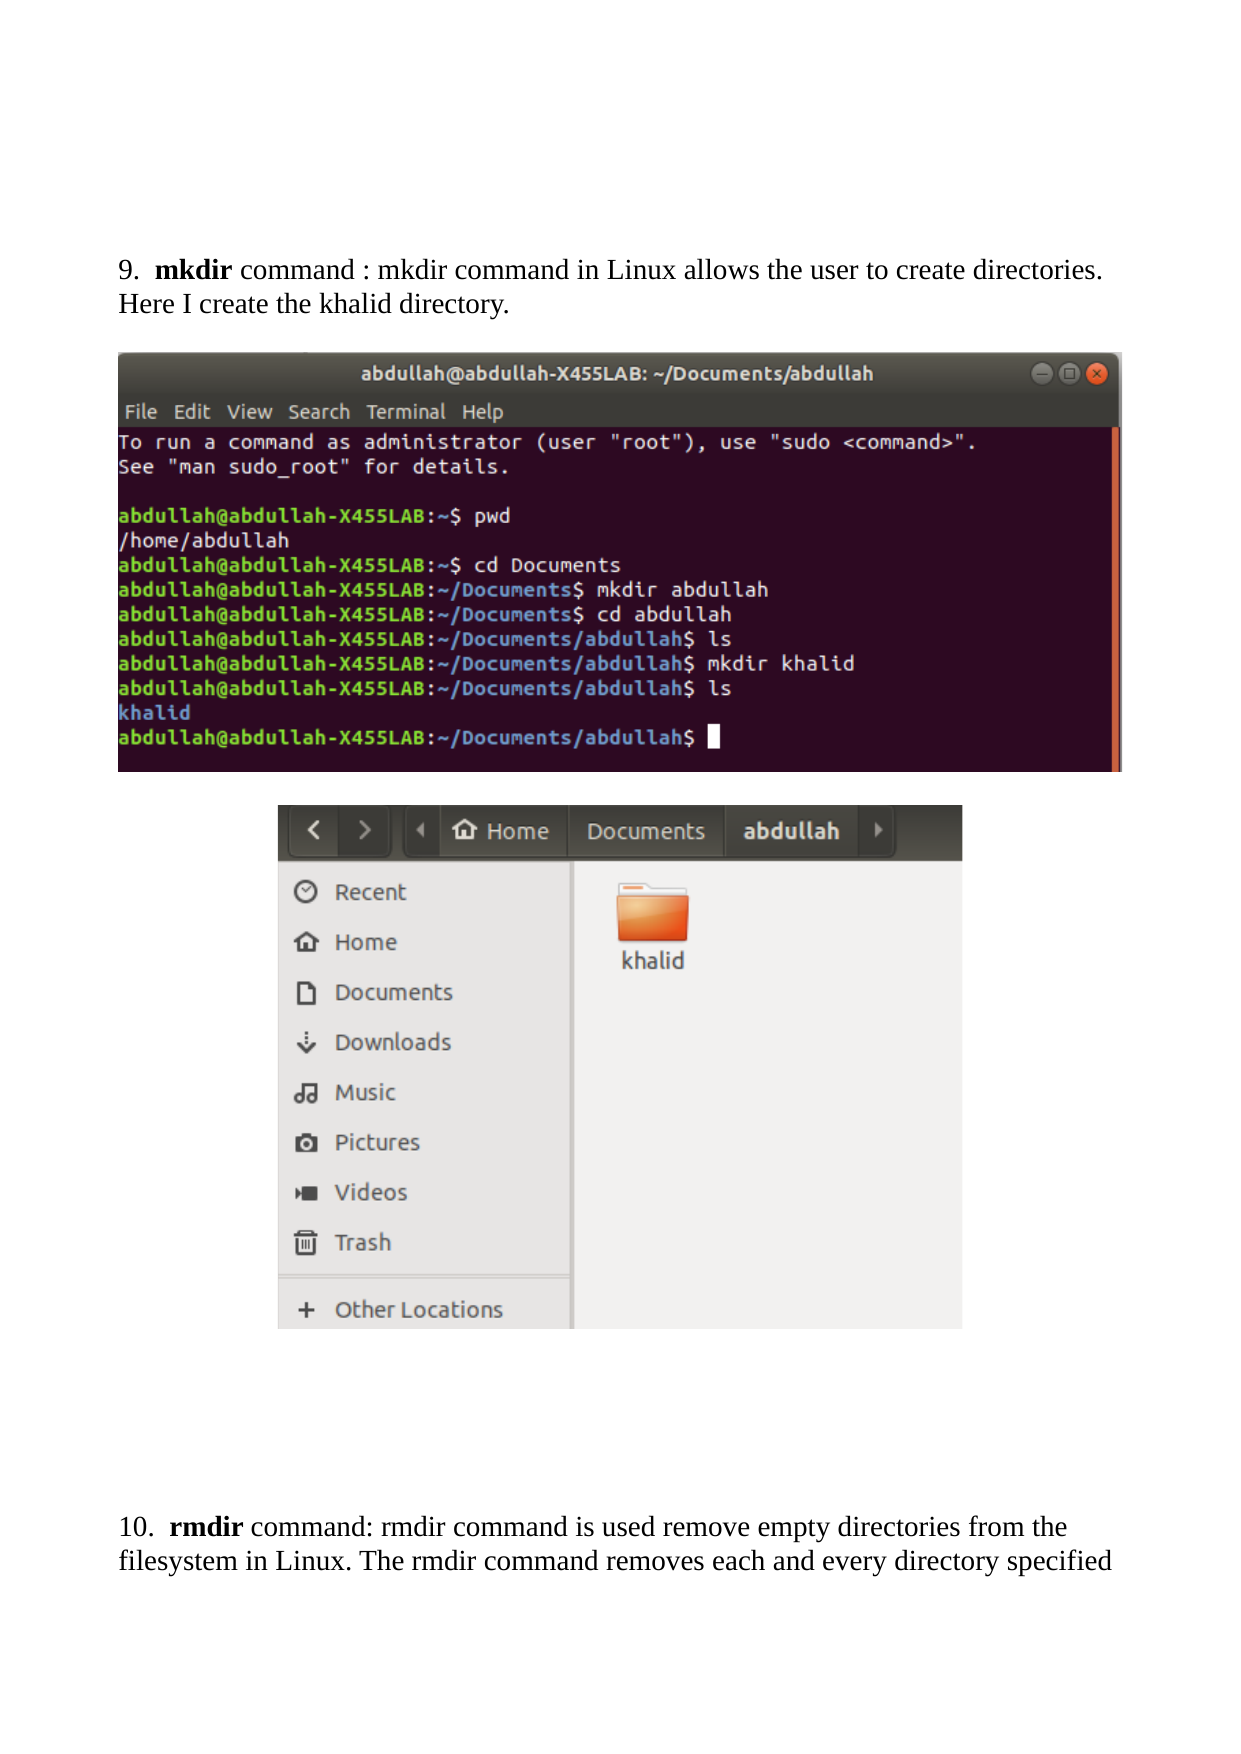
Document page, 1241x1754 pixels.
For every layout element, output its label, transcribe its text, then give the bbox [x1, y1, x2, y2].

picture [277, 805, 963, 1329]
text 9. mkdir command : mkdir command in Linux allows the user to create directories. Here I create the khalid directory. [118, 252, 1122, 319]
text 10. rmdir command: rmdir command is used remove empty directories from the filesystem in Linux. The rmdir command removes each and every directory specified [118, 1509, 1122, 1577]
picture [118, 352, 1123, 772]
